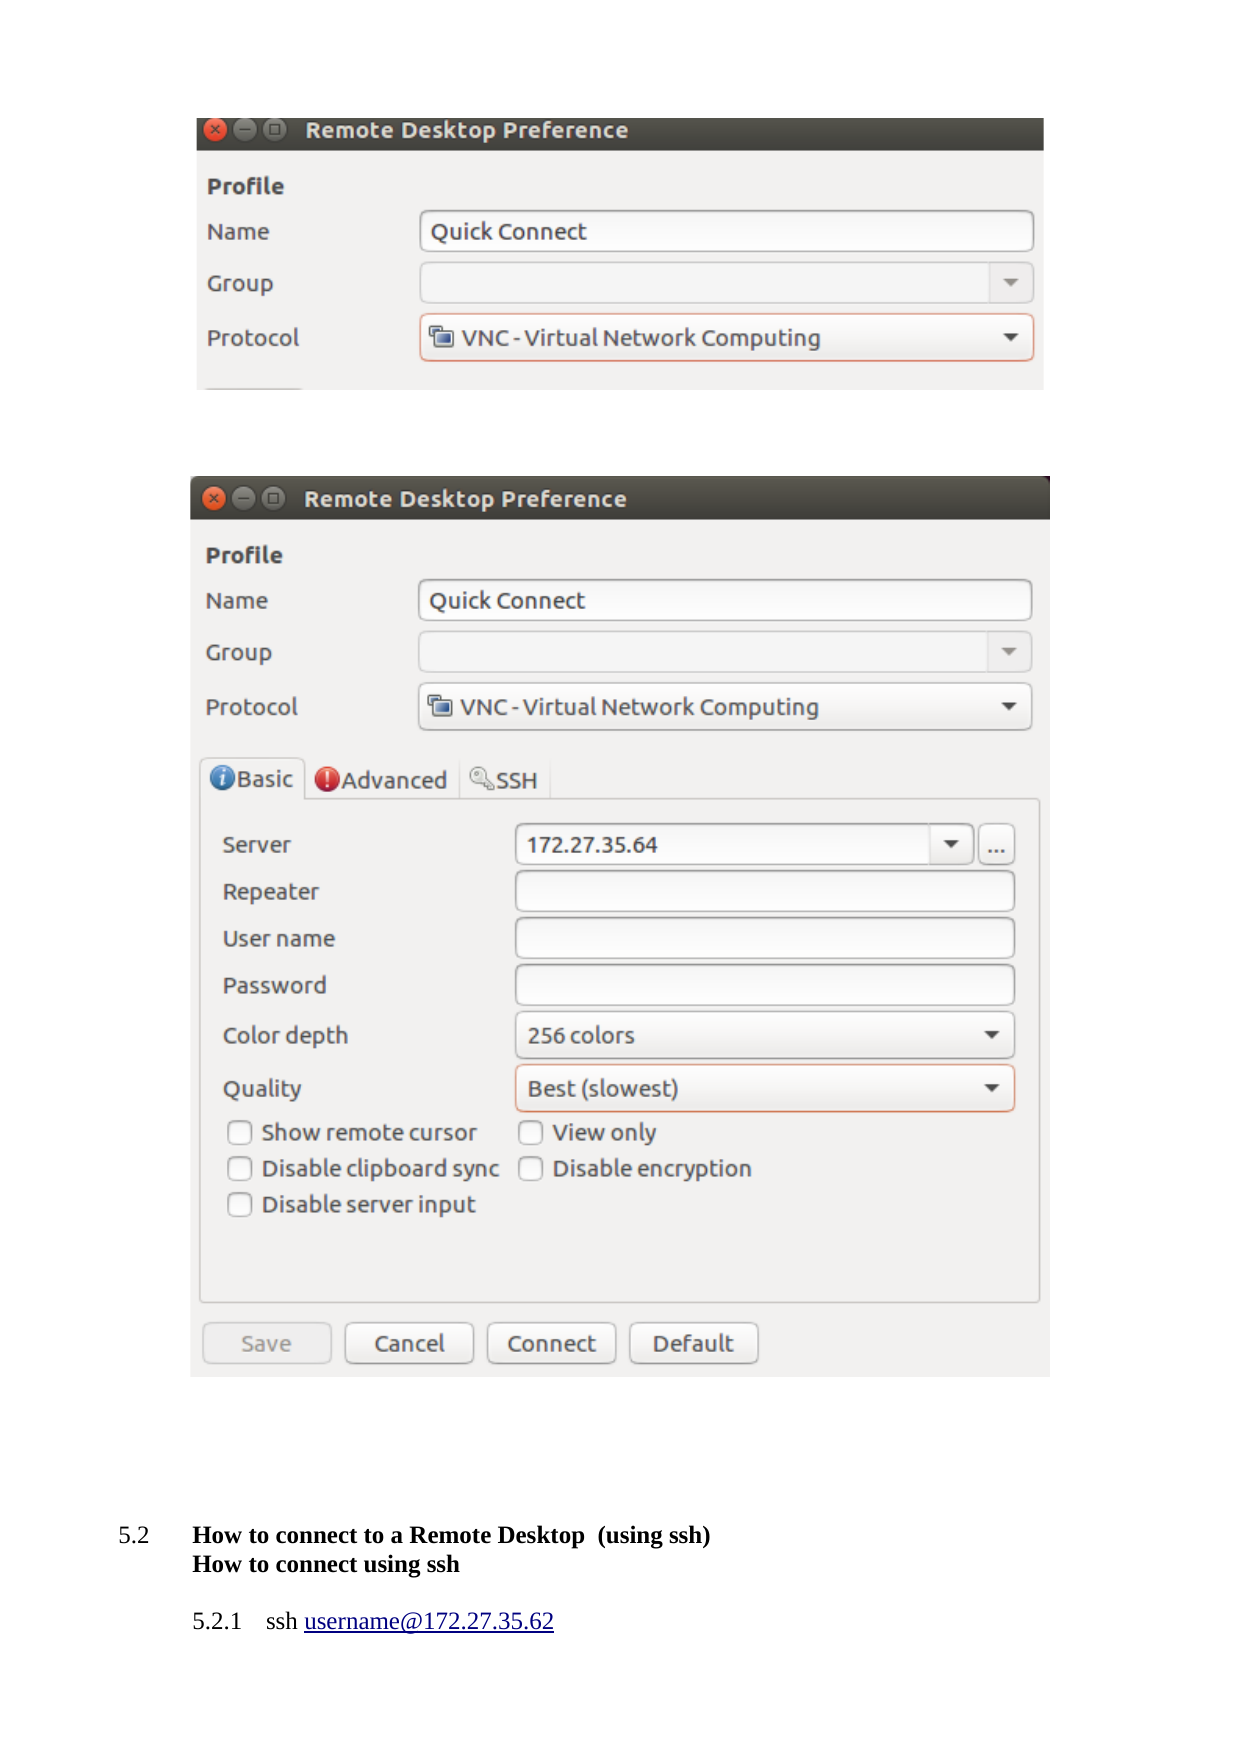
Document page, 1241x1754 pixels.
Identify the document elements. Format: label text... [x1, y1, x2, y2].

text 5.2.1 ssh username@172.27.35.62 [118, 1606, 1122, 1635]
text 5.2 How to connect to a Remote Desktop (using ssh) [118, 1520, 1122, 1549]
picture [196, 118, 1044, 390]
text How to connect using ssh [118, 1549, 1122, 1577]
picture [190, 476, 1050, 1377]
